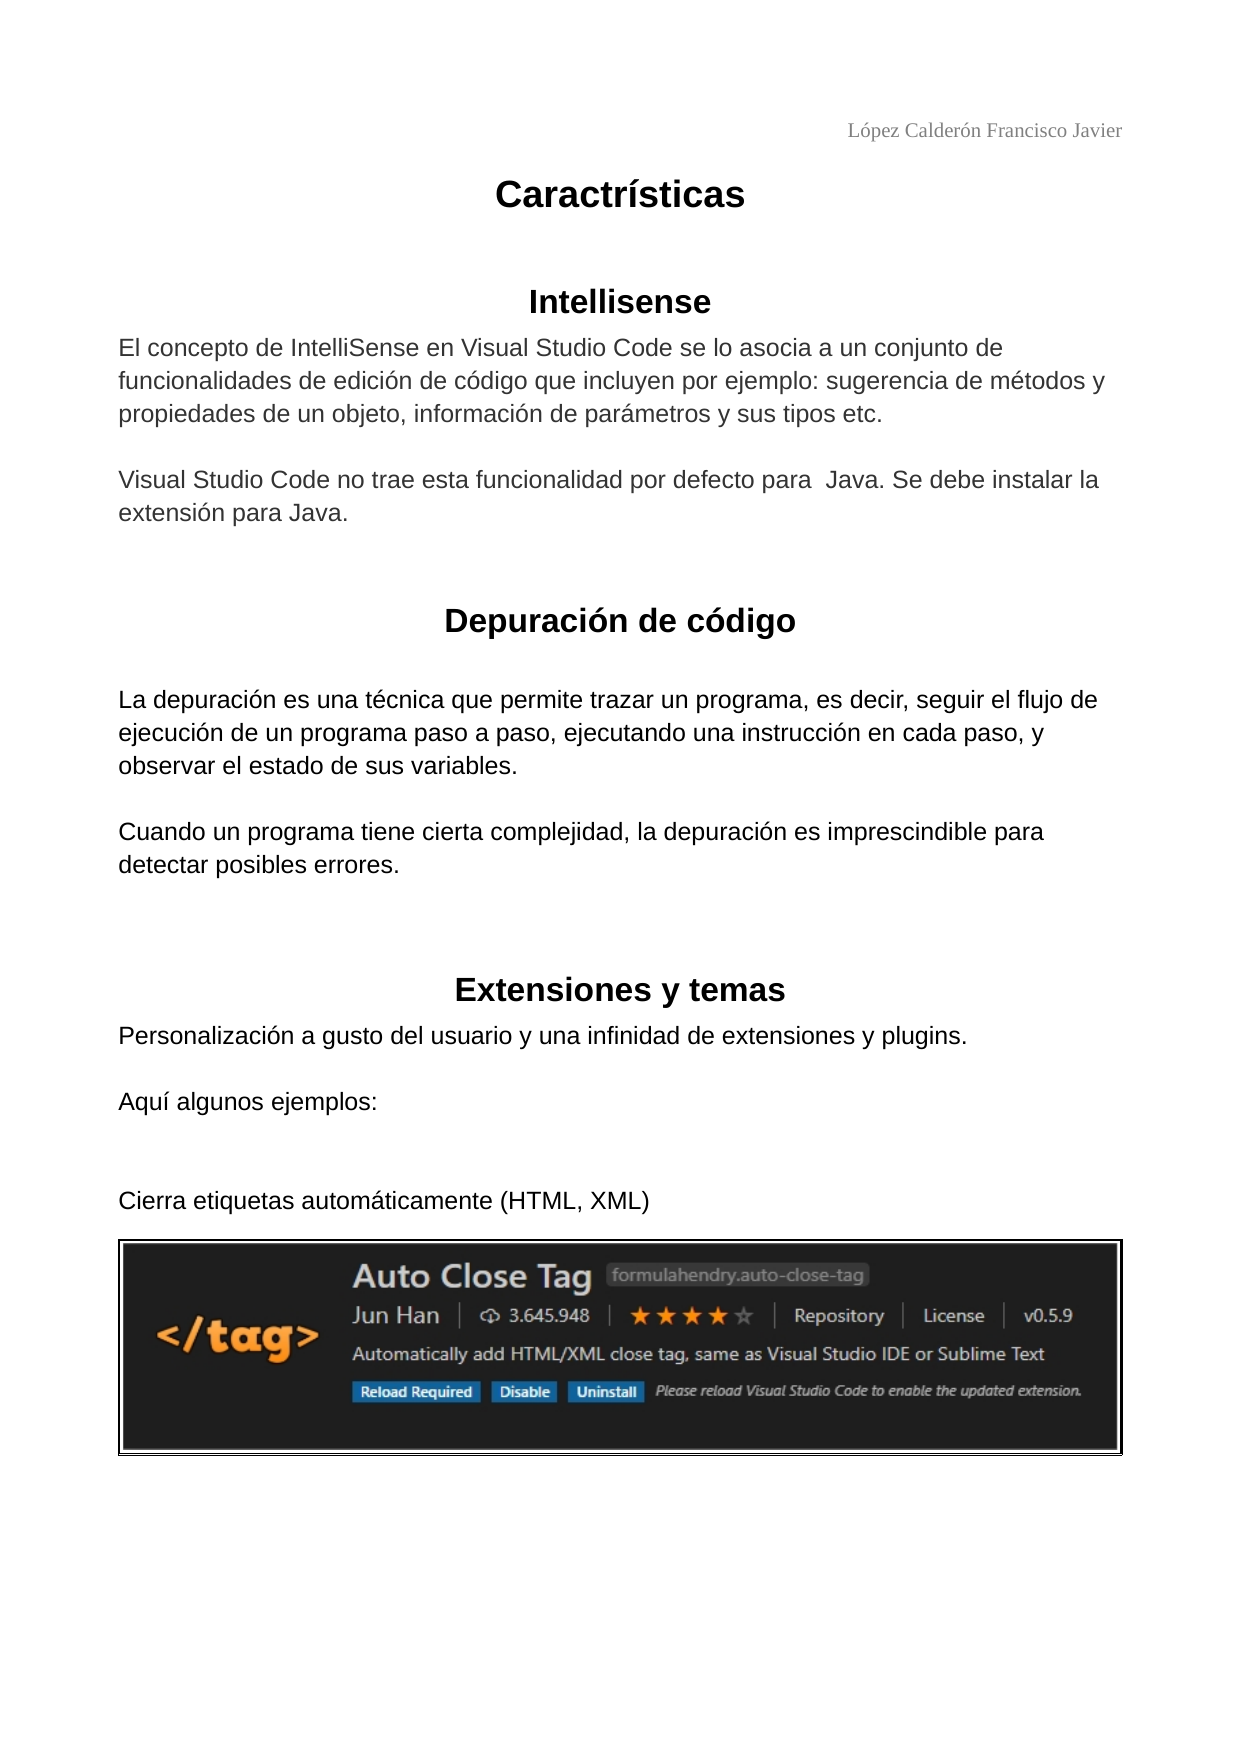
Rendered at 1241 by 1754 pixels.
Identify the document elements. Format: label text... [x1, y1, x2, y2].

subtitle Caractrísticas [118, 172, 1122, 215]
subtitle Intellisense [118, 282, 1122, 320]
subtitle Extensiones y temas [118, 969, 1122, 1008]
text La depuración es una técnica que permite trazar un programa, es decir, seguir el flujo de ejecución de un programa paso a paso, ejecutando una instrucción en cada paso, y observar el estado de sus variables. [118, 684, 1122, 779]
subtitle Depuración de código [118, 600, 1122, 639]
text Visual Studio Code no trae esta funcionalidad por defecto para Java. Se debe instalar la extensión para Java. [118, 465, 1122, 527]
text Personalización a gusto del usuario y una infinidad de extensiones y plugins. [118, 1021, 1122, 1049]
text Cierra etiquetas automáticamente (HTML, XML) [118, 1186, 1122, 1214]
picture [122, 1243, 1118, 1450]
text Aquí algunos ejemplos: [118, 1087, 1122, 1116]
text Cuando un programa tiene cierta complejidad, la depuración es imprescindible para detectar posibles errores. [118, 817, 1122, 878]
text El concepto de IntelliSense en Visual Studio Code se lo asocia a un conjunto de funcionalidades de edición de código que incluyen por ejemplo: sugerencia de métodos y propiedades de un objeto, información de parámetros y sus tipos etc. [118, 333, 1122, 428]
